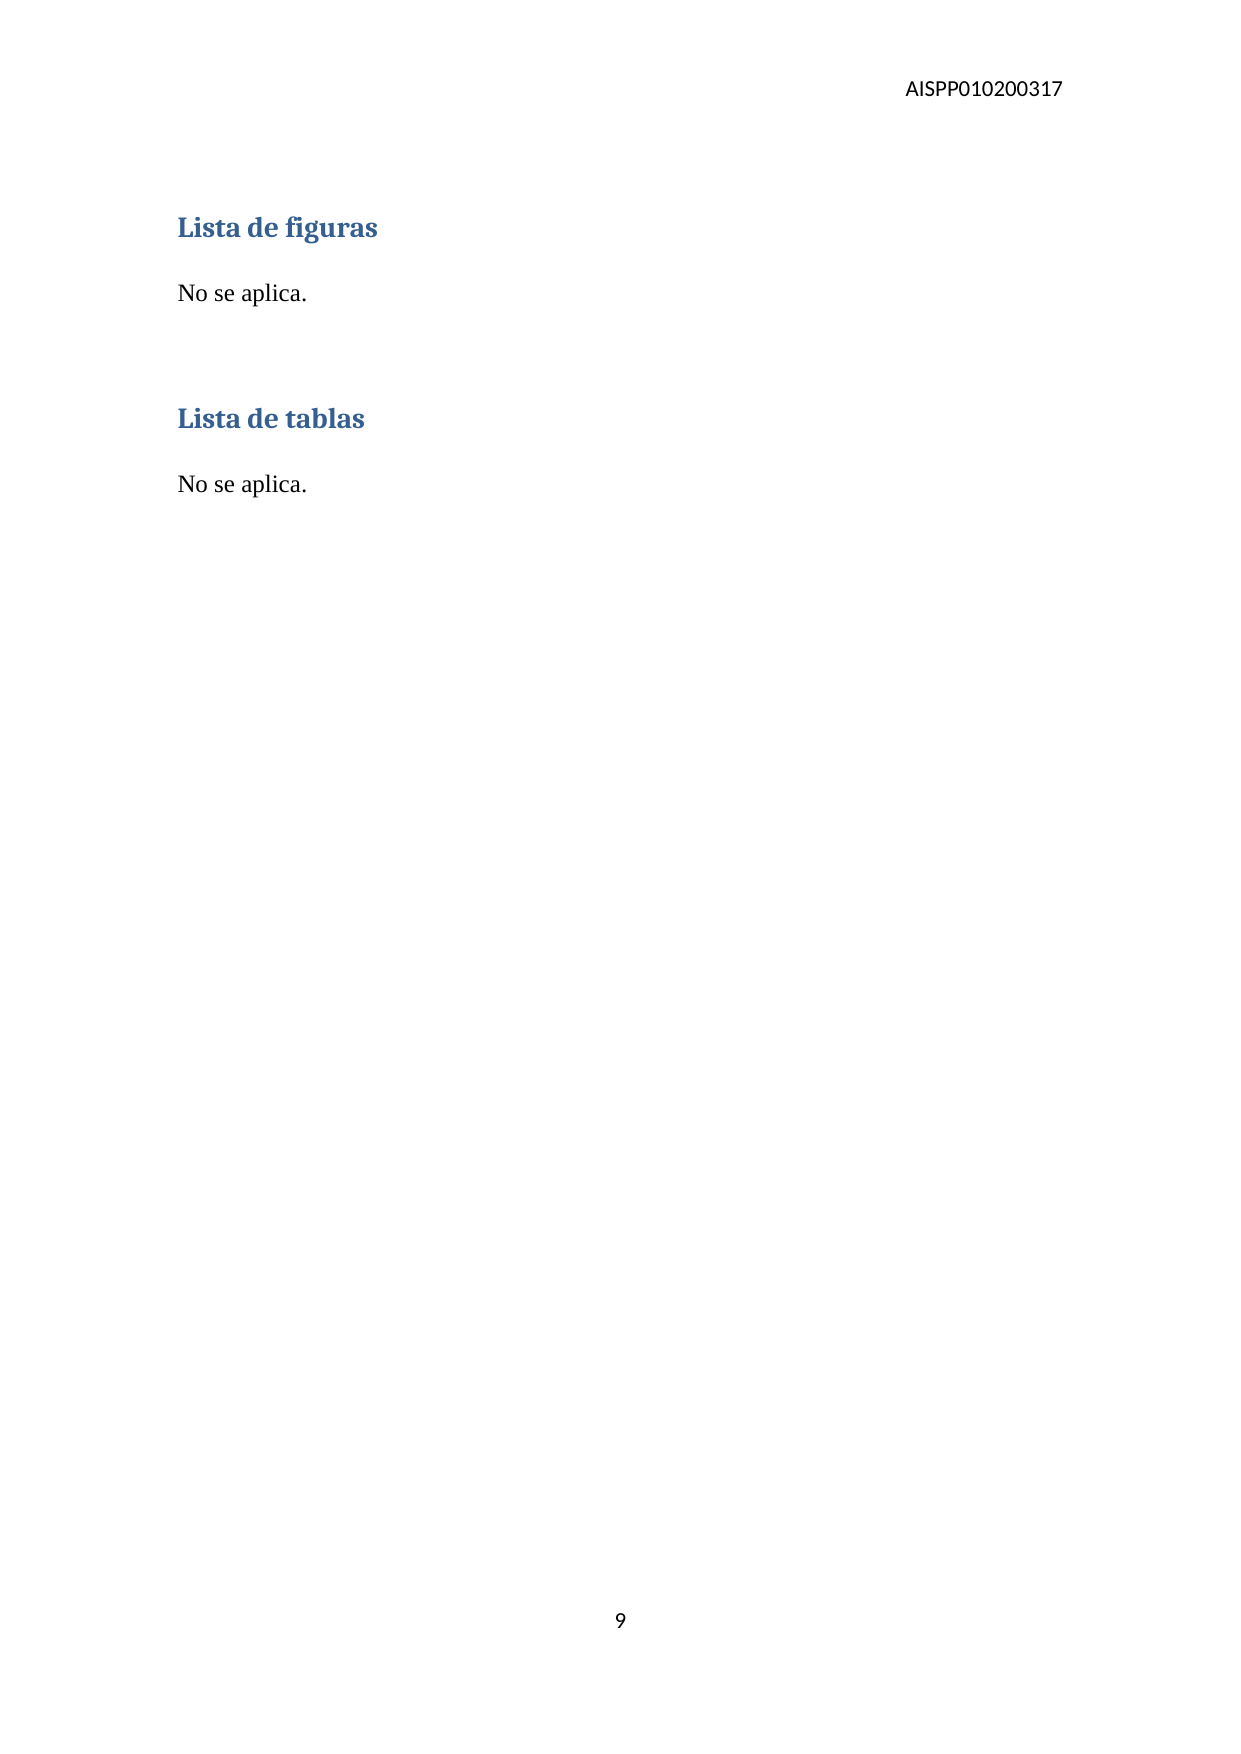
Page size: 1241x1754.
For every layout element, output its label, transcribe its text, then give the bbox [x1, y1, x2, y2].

subtitle Lista de tablas [177, 402, 1063, 436]
subtitle Lista de figuras [177, 212, 1063, 245]
text No se aplica. [177, 469, 1063, 498]
text No se aplica. [177, 278, 1063, 307]
